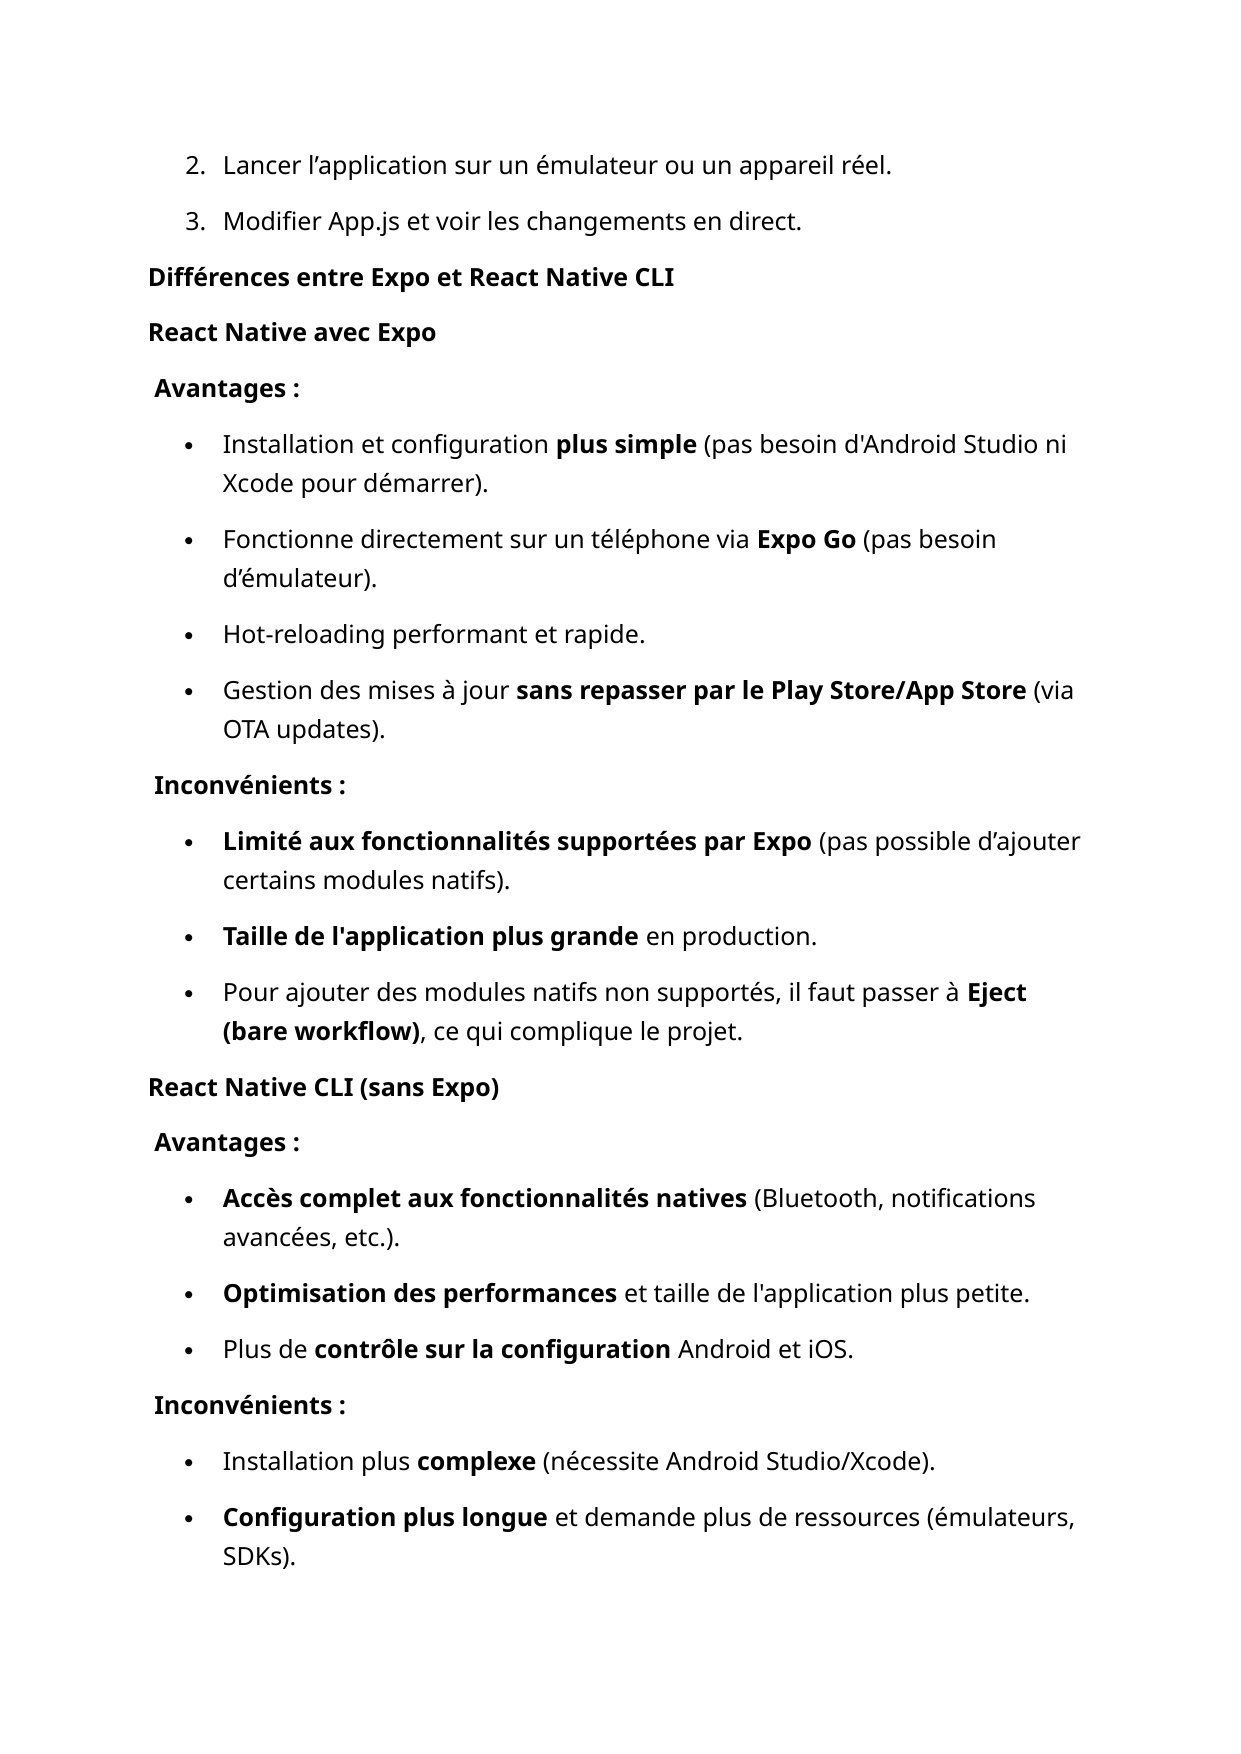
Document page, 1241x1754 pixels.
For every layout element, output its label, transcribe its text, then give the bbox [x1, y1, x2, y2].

text React Native avec Expo [148, 315, 1093, 349]
list Plus de contrôle sur la configuration Android et iOS. [185, 1332, 1093, 1366]
list Installation et configuration plus simple (pas besoin d'Android Studio ni Xcode pour démarrer). [185, 427, 1093, 500]
list Fonctionne directement sur un téléphone via Expo Go (pas besoin d’émulateur). [185, 522, 1093, 595]
list Optimisation des performances et taille de l'application plus petite. [185, 1276, 1093, 1310]
list Gestion des mises à jour sans repasser par le Play Store/App Store (via OTA updates). [185, 673, 1093, 746]
text Inconvénients : [148, 768, 1093, 802]
list Installation plus complexe (nécessite Android Studio/Xcode). [185, 1443, 1093, 1477]
text Avantages : [148, 371, 1093, 405]
list Hot-reloading performant et rapide. [185, 617, 1093, 651]
text Différences entre Expo et React Native CLI [148, 259, 1093, 293]
text Inconvénients : [148, 1388, 1093, 1422]
list Limité aux fonctionnalités supportées par Expo (pas possible d’ajouter certains modules natifs). [185, 823, 1093, 897]
text Avantages : [148, 1125, 1093, 1159]
list Modifier App.js et voir les changements en direct. [185, 203, 1093, 237]
list Pour ajouter des modules natifs non supportés, il faut passer à Eject (bare workflow), ce qui complique le projet. [185, 974, 1093, 1047]
list Configuration plus longue et demande plus de ressources (émulateurs, SDKs). [185, 1499, 1093, 1572]
list Accès complet aux fonctionnalités natives (Bluetooth, notifications avancées, etc.). [185, 1181, 1093, 1254]
text React Native CLI (sans Expo) [148, 1069, 1093, 1103]
list Taille de l'application plus grande en production. [185, 918, 1093, 952]
list Lancer l’application sur un émulateur ou un appareil réel. [185, 148, 1093, 182]
